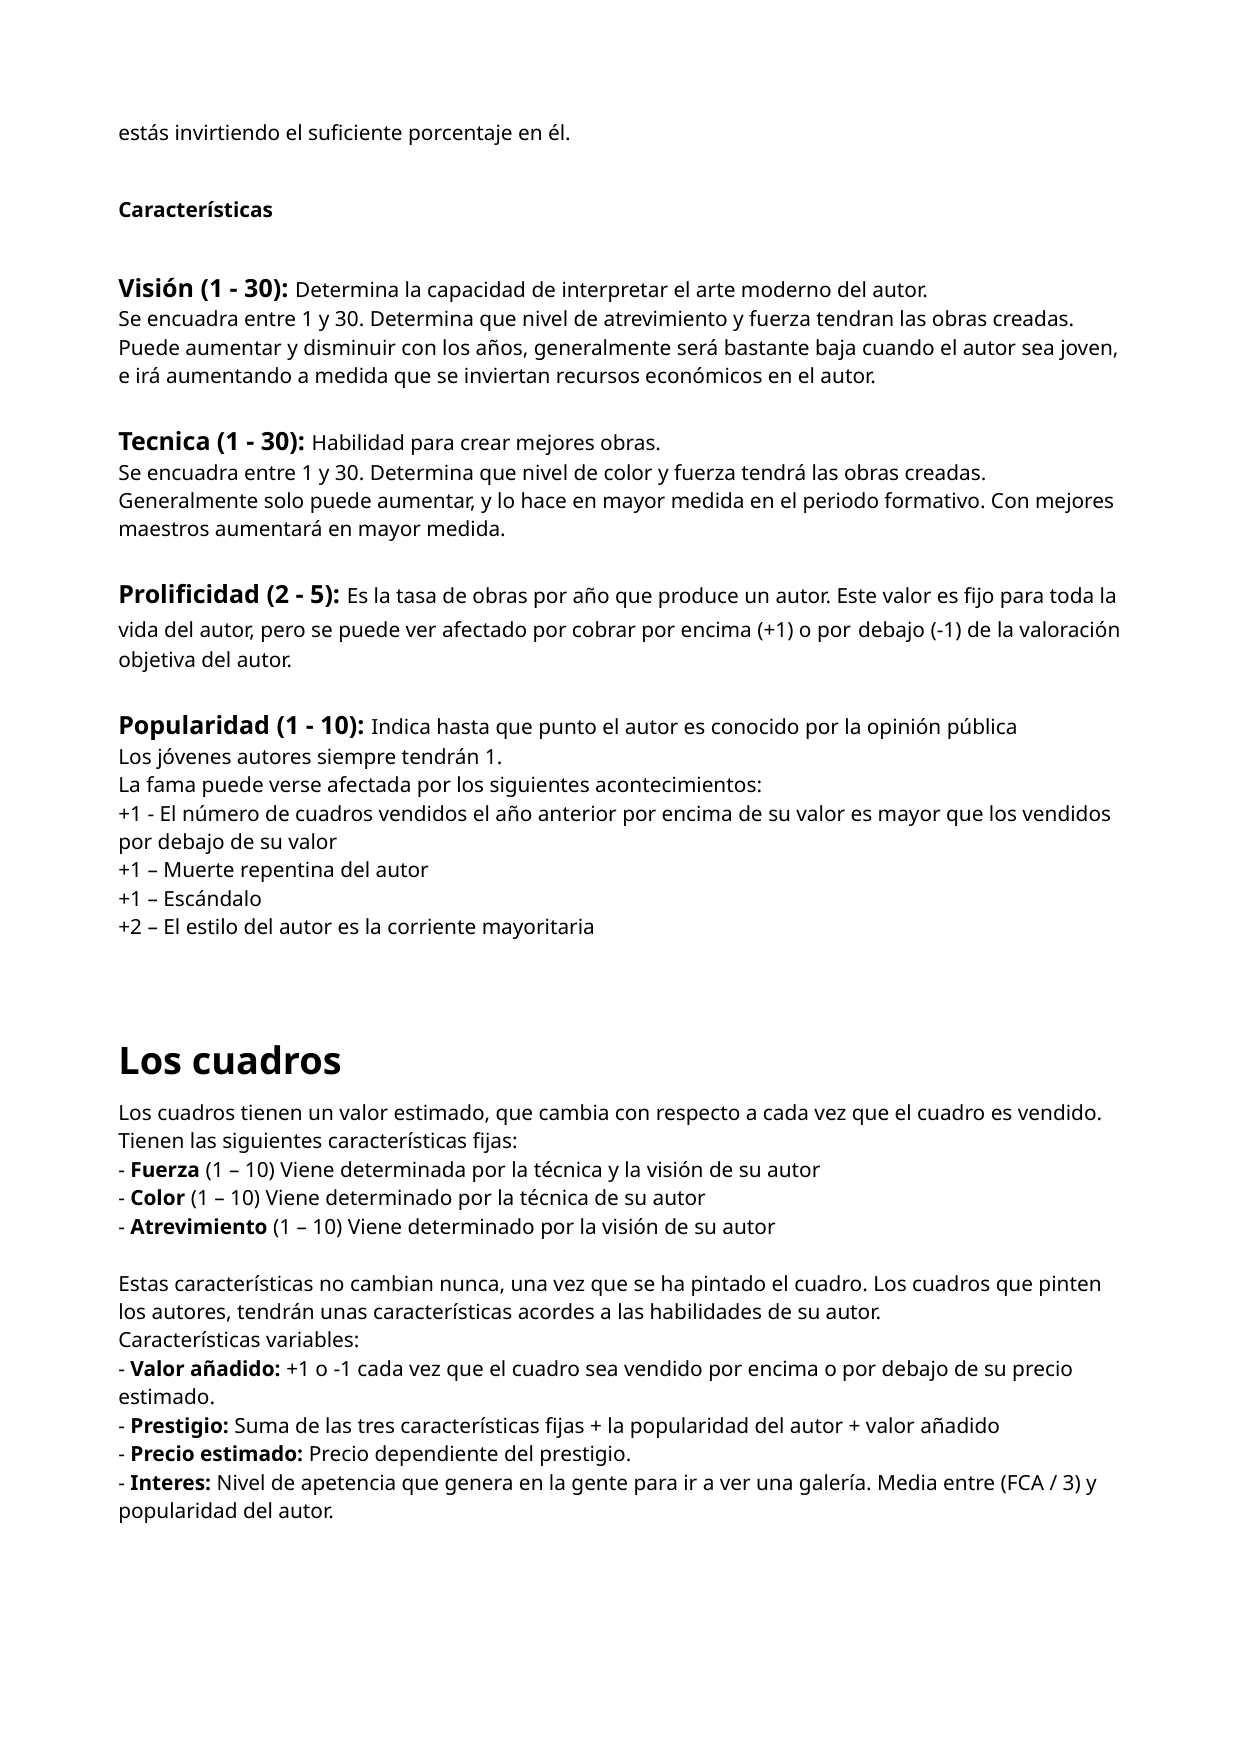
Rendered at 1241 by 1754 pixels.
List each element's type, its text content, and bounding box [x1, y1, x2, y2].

text Popularidad (1 - 10): Indica hasta que punto el autor es conocido por la opinión pública [118, 708, 1122, 742]
text - Color (1 – 10) Viene determinado por la técnica de su autor [118, 1183, 1122, 1212]
text Los cuadros tienen un valor estimado, que cambia con respecto a cada vez que el cuadro es vendido. Tienen las siguientes características fijas: [118, 1098, 1122, 1155]
text - Fuerza (1 – 10) Viene determinada por la técnica y la visión de su autor [118, 1155, 1122, 1183]
text - Precio estimado: Precio dependiente del prestigio. [118, 1439, 1122, 1468]
text +1 – Muerte repentina del autor [118, 856, 1122, 884]
text Se encuadra entre 1 y 30. Determina que nivel de atrevimiento y fuerza tendran las obras creadas. Puede aumentar y disminuir con los años, generalmente será bastante baja cuando el autor sea joven, e irá aumentando a medida que se inviertan recursos económicos en el autor. [118, 304, 1122, 389]
text Prolificidad (2 - 5): Es la tasa de obras por año que produce un autor. Este valor es fijo para toda la vida del autor, pero se puede ver afectado por cobrar por encima (+1) o por debajo (-1) de la valoración objetiva del autor. [118, 577, 1122, 674]
text - Interes: Nivel de apetencia que genera en la gente para ir a ver una galería. Media entre (FCA / 3) y popularidad del autor. [118, 1468, 1122, 1525]
text Estas características no cambian nunca, una vez que se ha pintado el cuadro. Los cuadros que pinten los autores, tendrán unas características acordes a las habilidades de su autor. [118, 1269, 1122, 1326]
text La fama puede verse afectada por los siguientes acontecimientos: [118, 770, 1122, 799]
subtitle Los cuadros [118, 1034, 1122, 1086]
text Se encuadra entre 1 y 30. Determina que nivel de color y fuerza tendrá las obras creadas. Generalmente solo puede aumentar, y lo hace en mayor medida en el periodo formativo. Con mejores maestros aumentará en mayor medida. [118, 458, 1122, 543]
text Tecnica (1 - 30): Habilidad para crear mejores obras. [118, 424, 1122, 458]
text - Prestigio: Suma de las tres características fijas + la popularidad del autor + valor añadido [118, 1411, 1122, 1439]
text Características variables: [118, 1326, 1122, 1354]
text +1 - El número de cuadros vendidos el año anterior por encima de su valor es mayor que los vendidos por debajo de su valor [118, 799, 1122, 856]
text - Atrevimiento (1 – 10) Viene determinado por la visión de su autor [118, 1212, 1122, 1240]
text - Valor añadido: +1 o -1 cada vez que el cuadro sea vendido por encima o por debajo de su precio estimado. [118, 1354, 1122, 1411]
text +1 – Escándalo [118, 884, 1122, 912]
text +2 – El estilo del autor es la corriente mayoritaria [118, 912, 1122, 941]
text Visión (1 - 30): Determina la capacidad de interpretar el arte moderno del autor. [118, 270, 1122, 304]
text Los jóvenes autores siempre tendrán 1. [118, 742, 1122, 770]
subtitle Características [118, 195, 1122, 224]
text estás invirtiendo el suficiente porcentaje en él. [118, 118, 1122, 147]
